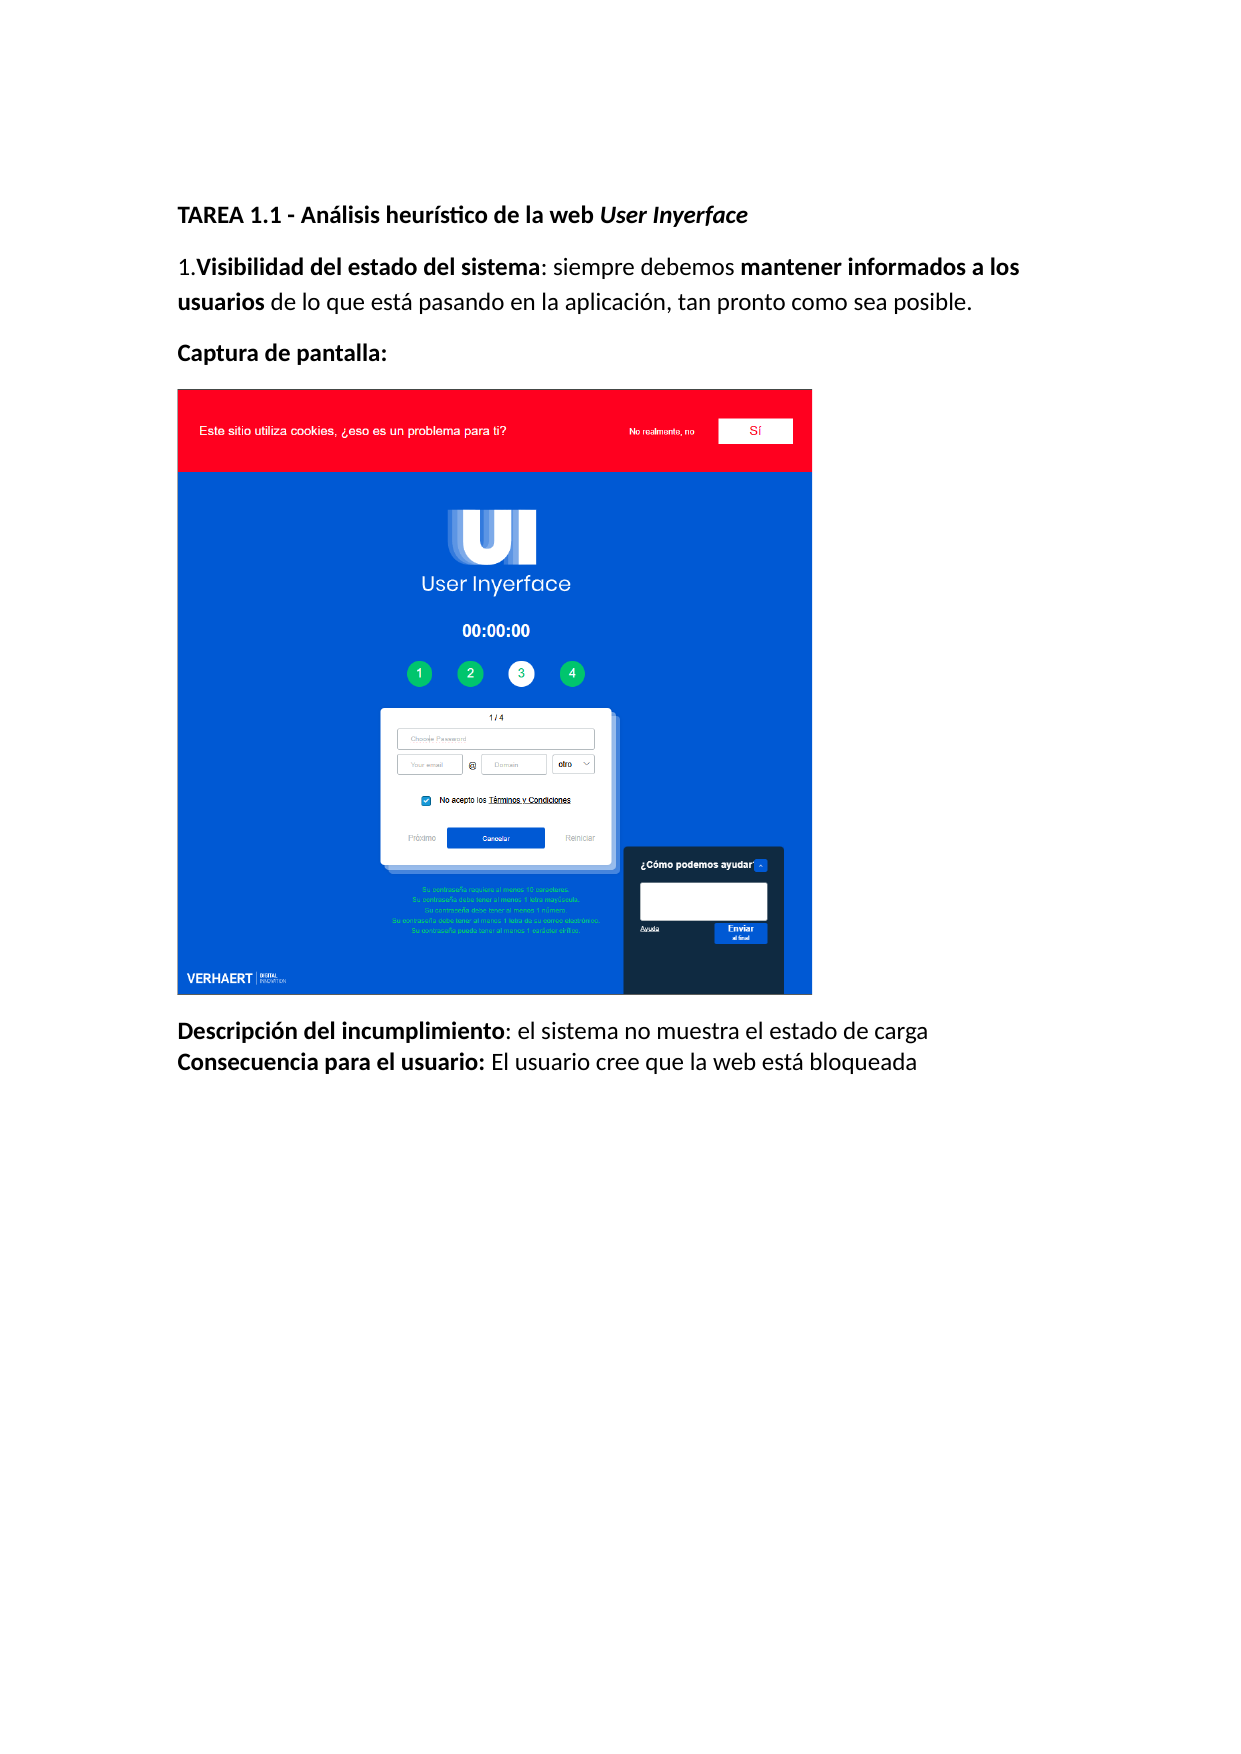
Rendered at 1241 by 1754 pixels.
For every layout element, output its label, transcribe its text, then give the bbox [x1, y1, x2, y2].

text Captura de pantalla: [177, 338, 1063, 368]
text Consecuencia para el usuario: El usuario cree que la web está bloqueada [177, 1046, 1063, 1077]
text 1.Visibilidad del estado del sistema: siempre debemos mantener informados a los usuarios de lo que está pasando en la aplicación, tan pronto como sea posible. [177, 251, 1063, 316]
text Descripción del incumplimiento: el sistema no muestra el estado de carga [177, 1016, 1063, 1046]
text TAREA 1.1 - Análisis heurístico de la web User Inyerface [177, 199, 1063, 230]
